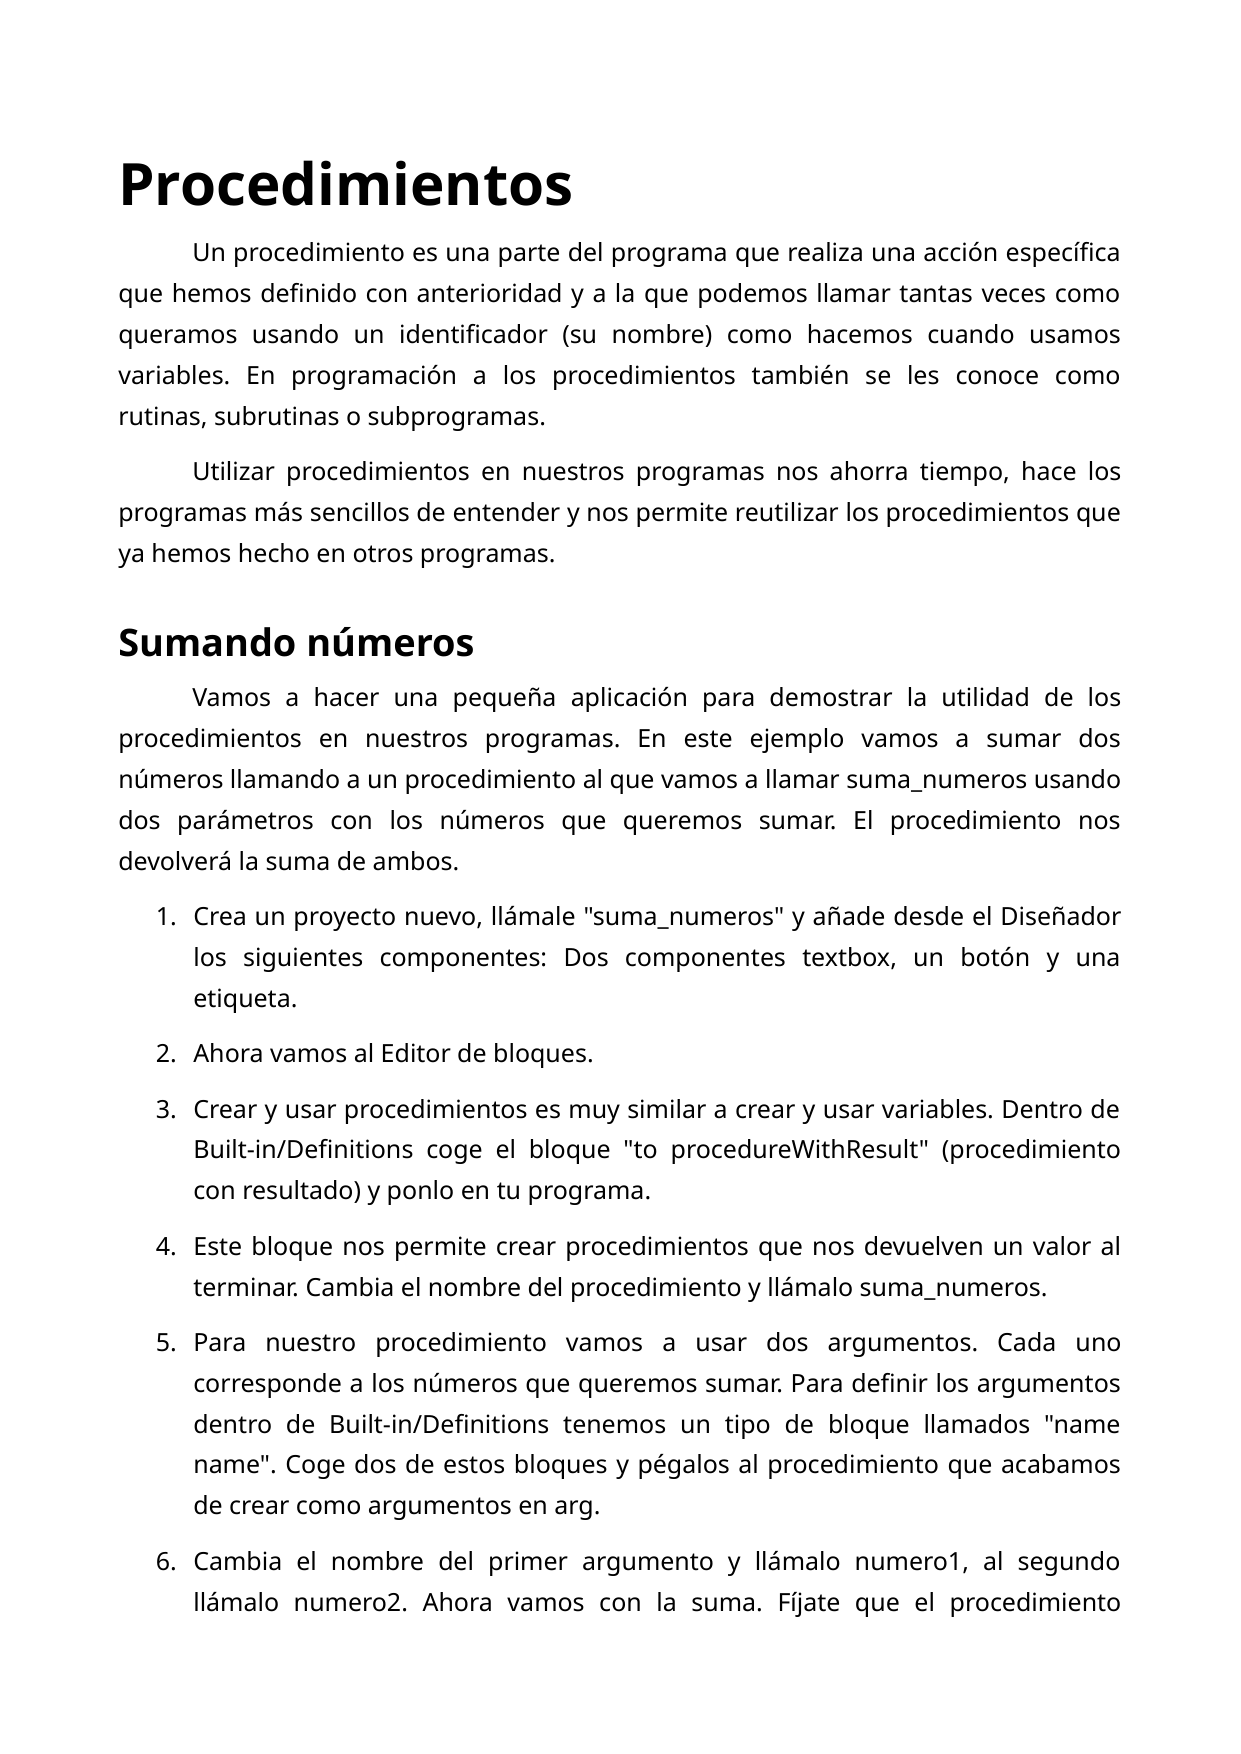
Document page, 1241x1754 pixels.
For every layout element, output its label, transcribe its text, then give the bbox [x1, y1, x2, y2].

list Cambia el nombre del primer argumento y llámalo numero1, al segundo llámalo numero2. Ahora vamos con la suma. Fíjate que el procedimiento [156, 1543, 1122, 1618]
text Utilizar procedimientos en nuestros programas nos ahorra tiempo, hace los programas más sencillos de entender y nos permite reutilizar los procedimientos que ya hemos hecho en otros programas. [118, 454, 1122, 569]
list Para nuestro procedimiento vamos a usar dos argumentos. Cada uno corresponde a los números que queremos sumar. Para definir los argumentos dentro de Built-in/Definitions tenemos un tipo de bloque llamados "name name". Coge dos de estos bloques y pégalos al procedimiento que acabamos de crear como argumentos en arg. [156, 1325, 1122, 1522]
list Este bloque nos permite crear procedimientos que nos devuelven un valor al terminar. Cambia el nombre del procedimiento y llámalo suma_numeros. [156, 1228, 1122, 1303]
list Crea un proyecto nuevo, llámale "suma_numeros" y añade desde el Diseñador los siguientes componentes: Dos componentes textbox, un botón y una etiqueta. [156, 899, 1122, 1014]
list Crear y usar procedimientos es muy similar a crear y usar variables. Dentro de Built-in/Definitions coge el bloque "to procedureWithResult" (procedimiento con resultado) y ponlo en tu programa. [156, 1091, 1122, 1207]
text Un procedimiento es una parte del programa que realiza una acción específica que hemos definido con anterioridad y a la que podemos llamar tantas veces como queramos usando un identificador (su nombre) como hacemos cuando usamos variables. En programación a los procedimientos también se les conoce como rutinas, subrutinas o subprogramas. [118, 235, 1122, 432]
subtitle Sumando números [118, 616, 1122, 668]
text Vamos a hacer una pequeña aplicación para demostrar la utilidad de los procedimientos en nuestros programas. En este ejemplo vamos a sumar dos números llamando a un procedimiento al que vamos a llamar suma_numeros usando dos parámetros con los números que queremos sumar. El procedimiento nos devolverá la suma de ambos. [118, 680, 1122, 877]
list Ahora vamos al Editor de bloques. [156, 1036, 1122, 1070]
title Procedimientos [118, 143, 1122, 223]
